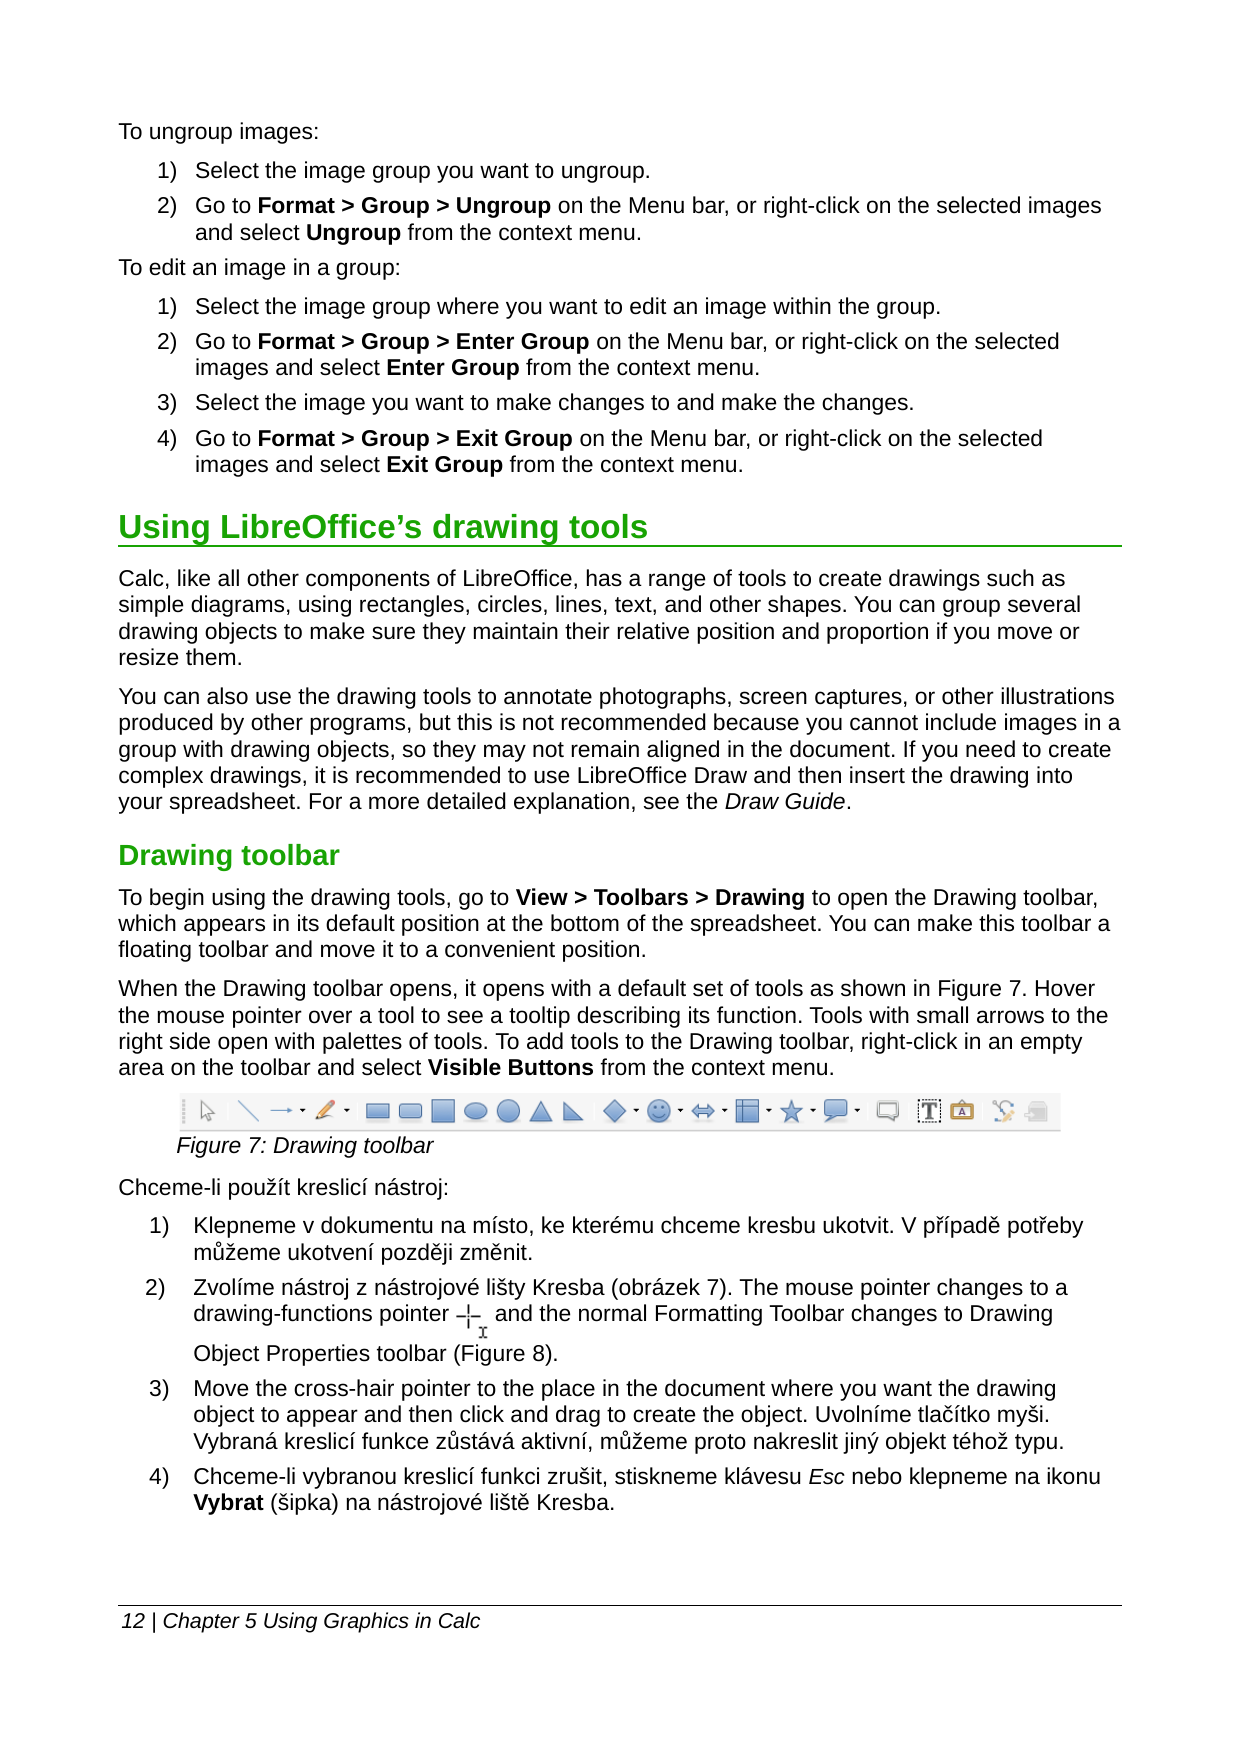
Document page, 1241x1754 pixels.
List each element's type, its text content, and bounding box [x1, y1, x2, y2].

list To ungroup images: [118, 118, 1122, 144]
subtitle Drawing toolbar [118, 838, 1122, 872]
list Go to Format > Group > Ungroup on the Menu bar, or right-click on the selected images and select Ungroup from the context menu. [177, 192, 1122, 245]
list Chceme-li vybranou kreslicí funkci zrušit, stiskneme klávesu Esc nebo klepneme na ikonu Vybrat (šipka) na nástrojové liště Kresba. [169, 1463, 1122, 1516]
list Chceme-li použít kreslicí nástroj: [118, 1173, 1122, 1200]
list Klepneme v dokumentu na místo, ke kterému chceme kresbu ukotvit. V případě potřeby můžeme ukotvení později změnit. [169, 1212, 1122, 1265]
text Figure 7: Drawing toolbar [176, 1093, 1064, 1158]
text When the Drawing toolbar opens, it opens with a default set of tools as shown in Figure 7. Hover the mouse pointer over a tool to see a tooltip describing its function. Tools with small arrows to the right side open with palettes of tools. To add tools to the Drawing toolbar, right-click in an empty area on the toolbar and select Visible Buttons from the context menu. [118, 975, 1122, 1081]
list Go to Format > Group > Enter Group on the Menu bar, or right-click on the selected images and select Enter Group from the context menu. [177, 328, 1122, 381]
list Zvolíme nástroj z nástrojové lišty Kresba (obrázek 7). The mouse pointer changes to a drawing-functions pointer and the normal Formatting Toolbar changes to Drawing Object Properties toolbar (Figure 8). [165, 1274, 1122, 1366]
list Select the image you want to make changes to and make the changes. [177, 389, 1122, 416]
subtitle Using LibreOffice’s drawing tools [118, 507, 1122, 545]
text To begin using the drawing tools, go to View > Toolbars > Drawing to open the Drawing toolbar, which appears in its default position at the bottom of the spreadsheet. You can make this toolbar a floating toolbar and move it to a convenient position. [118, 884, 1122, 963]
list Go to Format > Group > Exit Group on the Menu bar, or right-click on the selected images and select Exit Group from the context menu. [177, 424, 1122, 477]
list To edit an image in a group: [118, 254, 1122, 280]
list Select the image group where you want to edit an image within the group. [177, 293, 1122, 319]
text Calc, like all other components of LibreOffice, has a range of tools to create drawings such as simple diagrams, using rectangles, circles, lines, text, and other shapes. You can group several drawing objects to make sure they maintain their relative position and proportion if you move or resize them. [118, 565, 1122, 670]
list Select the image group you want to ungroup. [177, 157, 1122, 183]
text You can also use the drawing tools to annotate photographs, screen captures, or other illustrations produced by other programs, but this is not recommended because you cannot include images in a group with drawing objects, so they may not remain aligned in the document. If you need to create complex drawings, it is recommended to use LibreOffice Draw and then insert the drawing into your spreadsheet. For a more detailed explanation, see the Draw Guide. [118, 683, 1122, 815]
list Move the cross-hair pointer to the place in the document where you want the drawing object to appear and then click and drag to create the object. Uvolníme tlačítko myši. Vybraná kreslicí funkce zůstává aktivní, můžeme proto nakreslit jiný objekt téhož typu. [169, 1375, 1122, 1454]
picture [179, 1093, 1061, 1132]
picture [455, 1303, 489, 1340]
